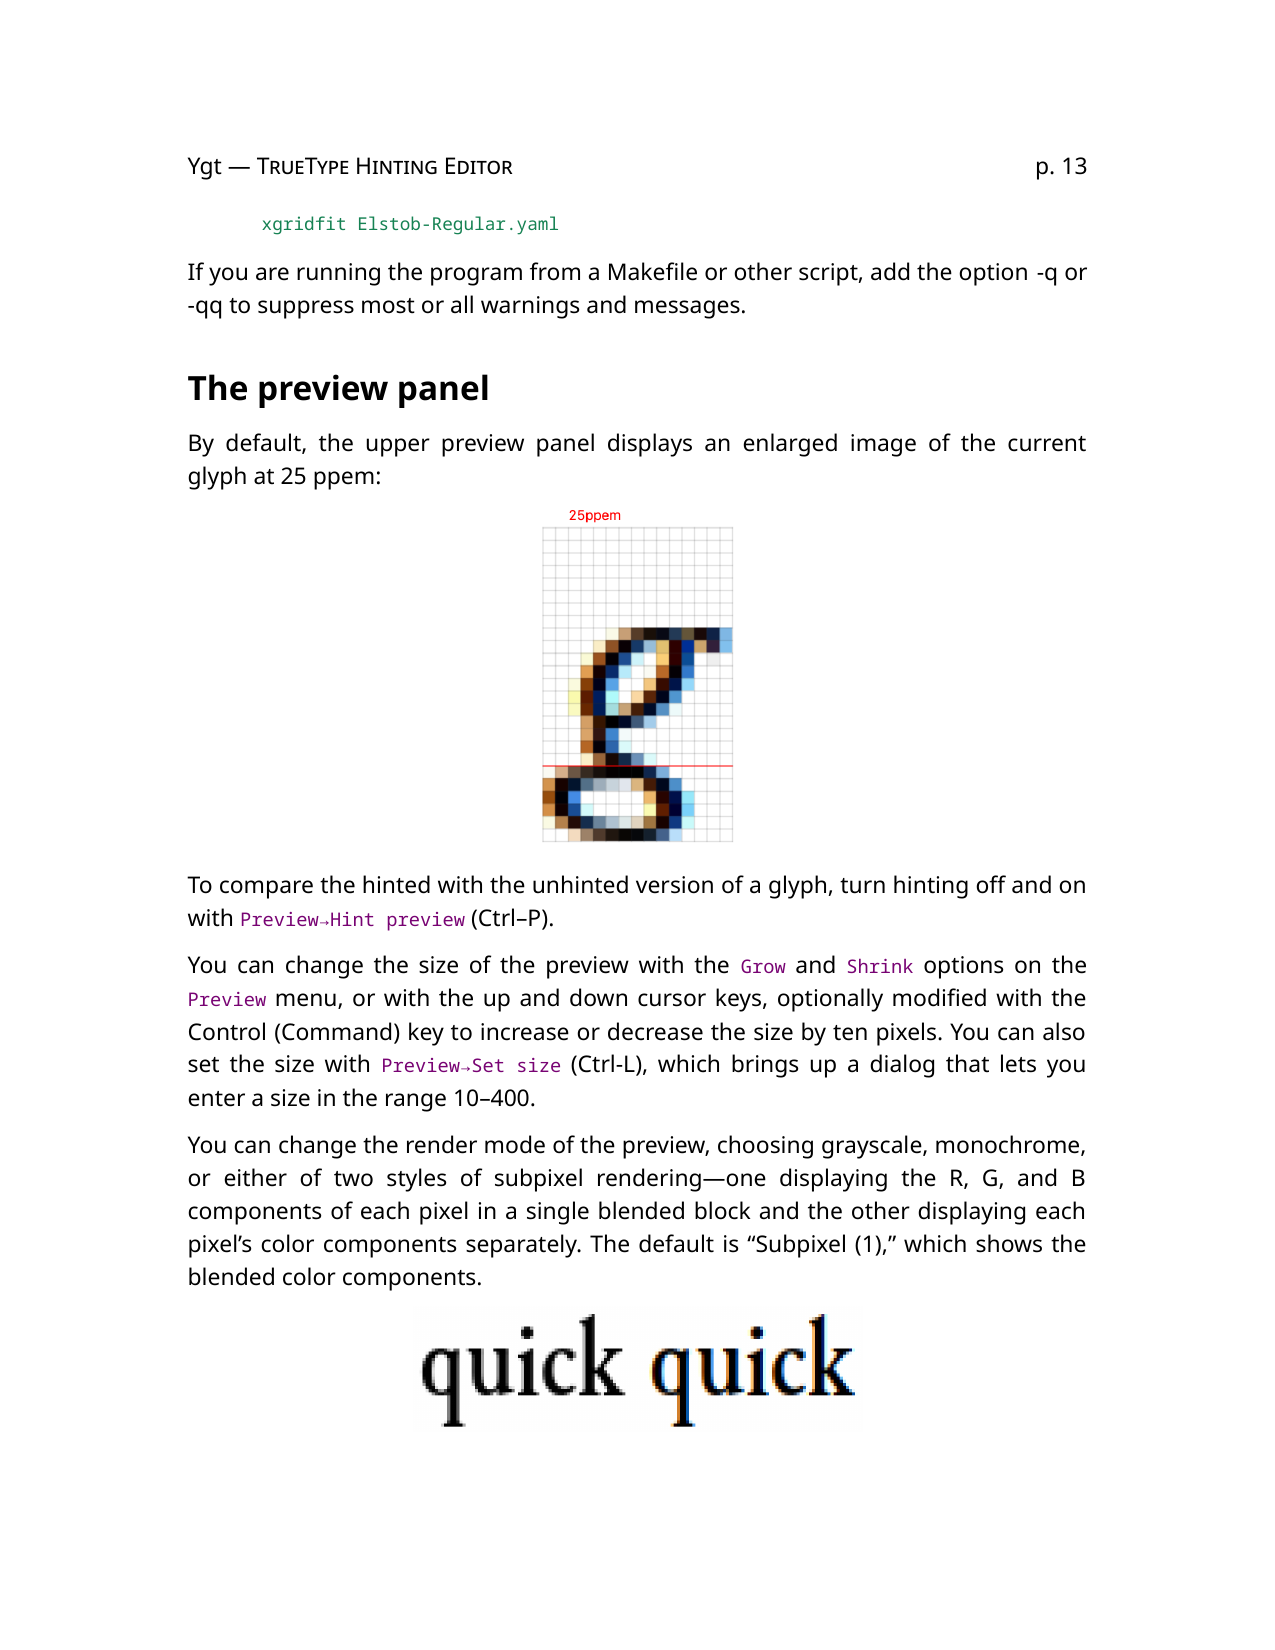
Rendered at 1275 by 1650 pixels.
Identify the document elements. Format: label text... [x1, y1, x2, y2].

text xgridfit Elstob-Regular.yaml [261, 211, 1087, 235]
picture [537, 505, 738, 848]
text By default, the upper preview panel displays an enlarged image of the current glyph at 25 ppem: [187, 425, 1087, 491]
text If you are running the program from a Makefile or other script, add the option ‑q or ‑qq to suppress most or all warnings and messages. [187, 254, 1087, 320]
text You can change the render mode of the preview, choosing grayscale, monochrome, or either of two styles of subpixel rendering—one displaying the R, G, and B components of each pixel in a single blended block and the other displaying each pixel’s color components separately. The default is “Subpixel (1),” which shows the blended color components. [187, 1127, 1087, 1292]
text To compare the hinted with the unhinted version of a glyph, turn hinting off and on with Preview→Hint preview (Ctrl–P). [187, 867, 1087, 933]
subtitle The preview panel [187, 364, 1087, 410]
text You can change the size of the preview with the Grow and Shrink options on the Preview menu, or with the up and down cursor keys, optionally modified with the Control (Command) key to increase or decrease the size by ten pixels. You can also set the size with Preview→Set size (Ctrl-L), which brings up a dialog that lets you enter a size in the range 10–400. [187, 947, 1087, 1113]
picture [412, 1306, 863, 1432]
